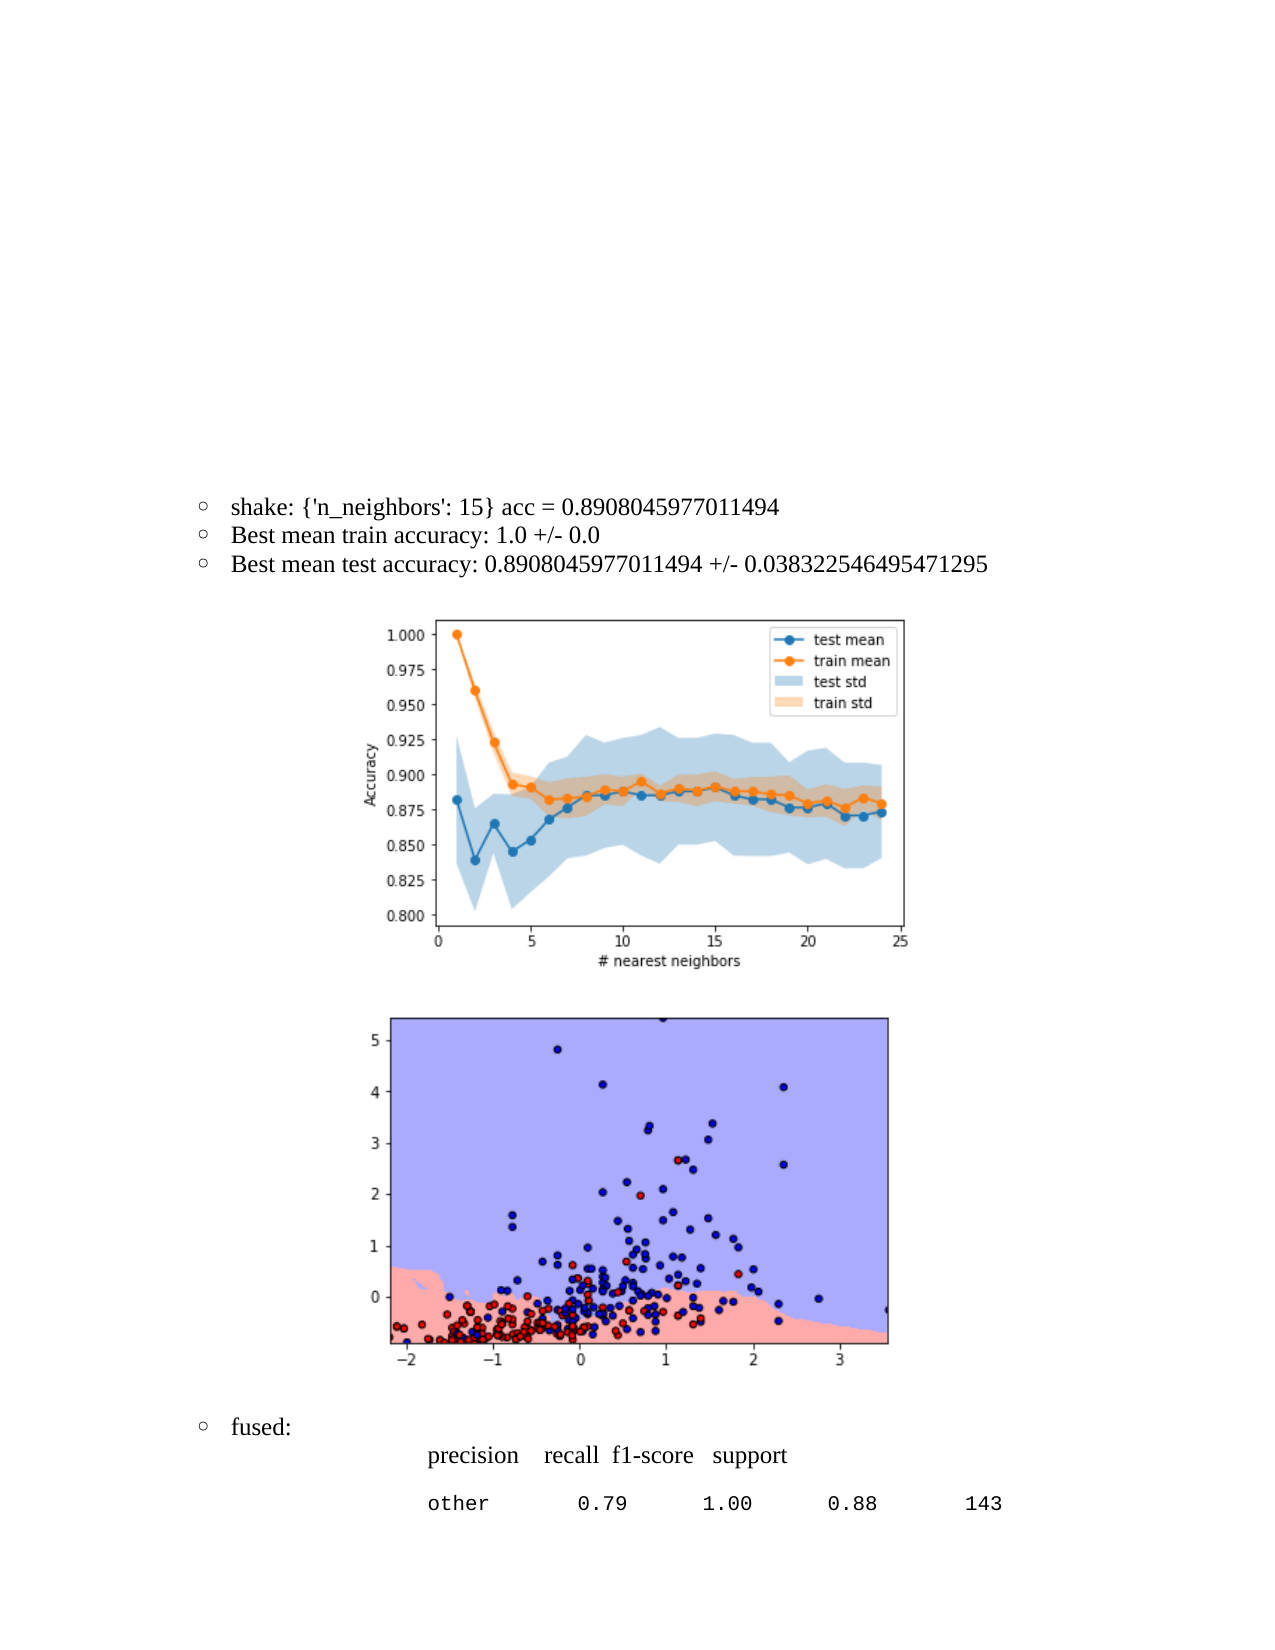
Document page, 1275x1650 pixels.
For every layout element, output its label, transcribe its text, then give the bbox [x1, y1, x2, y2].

text other 0.79 1.00 0.88 143 [340, 1493, 1157, 1517]
picture [356, 606, 919, 979]
list Best mean train accuracy: 1.0 +/- 0.0 [193, 521, 1157, 549]
list Best mean test accuracy: 0.8908045977011494 +/- 0.038322546495471295 [193, 549, 1157, 578]
list fused: [193, 1412, 1157, 1441]
list shake: {'n_neighbors': 15} acc = 0.8908045977011494 [193, 492, 1157, 521]
text precision recall f1-score support [340, 1441, 1157, 1469]
picture [359, 1003, 904, 1379]
